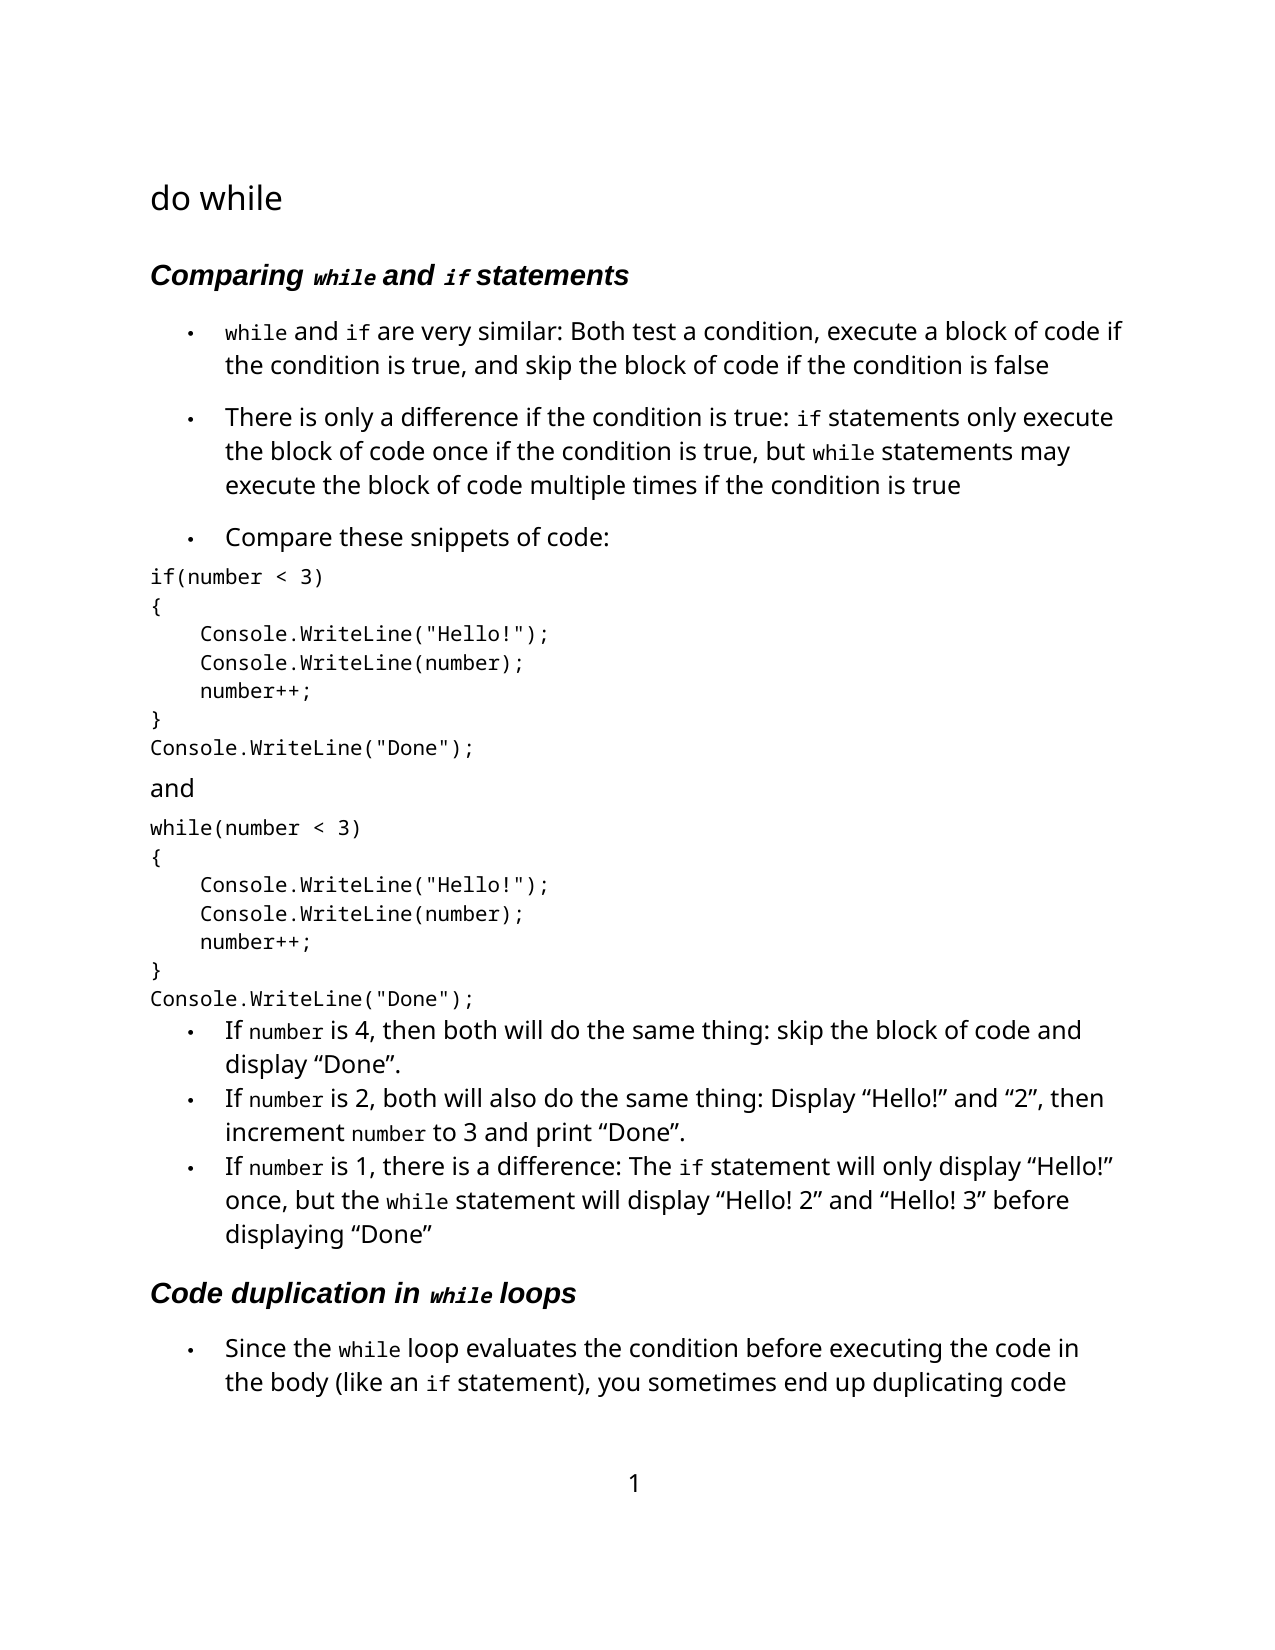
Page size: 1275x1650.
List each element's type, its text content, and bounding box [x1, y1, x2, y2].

text Console.WriteLine("Hello!"); [150, 870, 1125, 899]
text } [150, 956, 1125, 984]
list There is only a difference if the condition is true: if statements only execute the block of code once if the condition is true, but while statements may execute the block of code multiple times if the condition is true [187, 399, 1125, 501]
list while and if are very similar: Both test a condition, execute a block of code if the condition is true, and skip the block of code if the condition is false [187, 313, 1125, 381]
text { [150, 591, 1125, 619]
text number++; [150, 927, 1125, 956]
list If number is 4, then both will do the same thing: skip the block of code and display “Done”. [187, 1012, 1125, 1081]
text while(number < 3) [150, 813, 1125, 842]
list If number is 1, there is a difference: The if statement will only display “Hello!” once, but the while statement will display “Hello! 2” and “Hello! 3” before displaying “Done” [187, 1149, 1125, 1251]
list If number is 2, both will also do the same thing: Display “Hello!” and “2”, then increment number to 3 and print “Done”. [187, 1081, 1125, 1149]
text } [150, 704, 1125, 733]
text { [150, 842, 1125, 870]
subtitle do while [150, 175, 1125, 221]
text number++; [150, 676, 1125, 704]
subtitle Comparing while and if statements [150, 258, 1125, 292]
subtitle Code duplication in while loops [150, 1276, 1125, 1309]
text and [150, 770, 1125, 804]
text Console.WriteLine("Done"); [150, 733, 1125, 761]
text if(number < 3) [150, 562, 1125, 591]
list Compare these snippets of code: [187, 519, 1125, 553]
text Console.WriteLine(number); [150, 648, 1125, 676]
list Since the while loop evaluates the condition before executing the code in the body (like an if statement), you sometimes end up duplicating code [187, 1331, 1125, 1399]
text Console.WriteLine(number); [150, 899, 1125, 927]
text Console.WriteLine("Hello!"); [150, 619, 1125, 648]
text Console.WriteLine("Done"); [150, 984, 1125, 1012]
